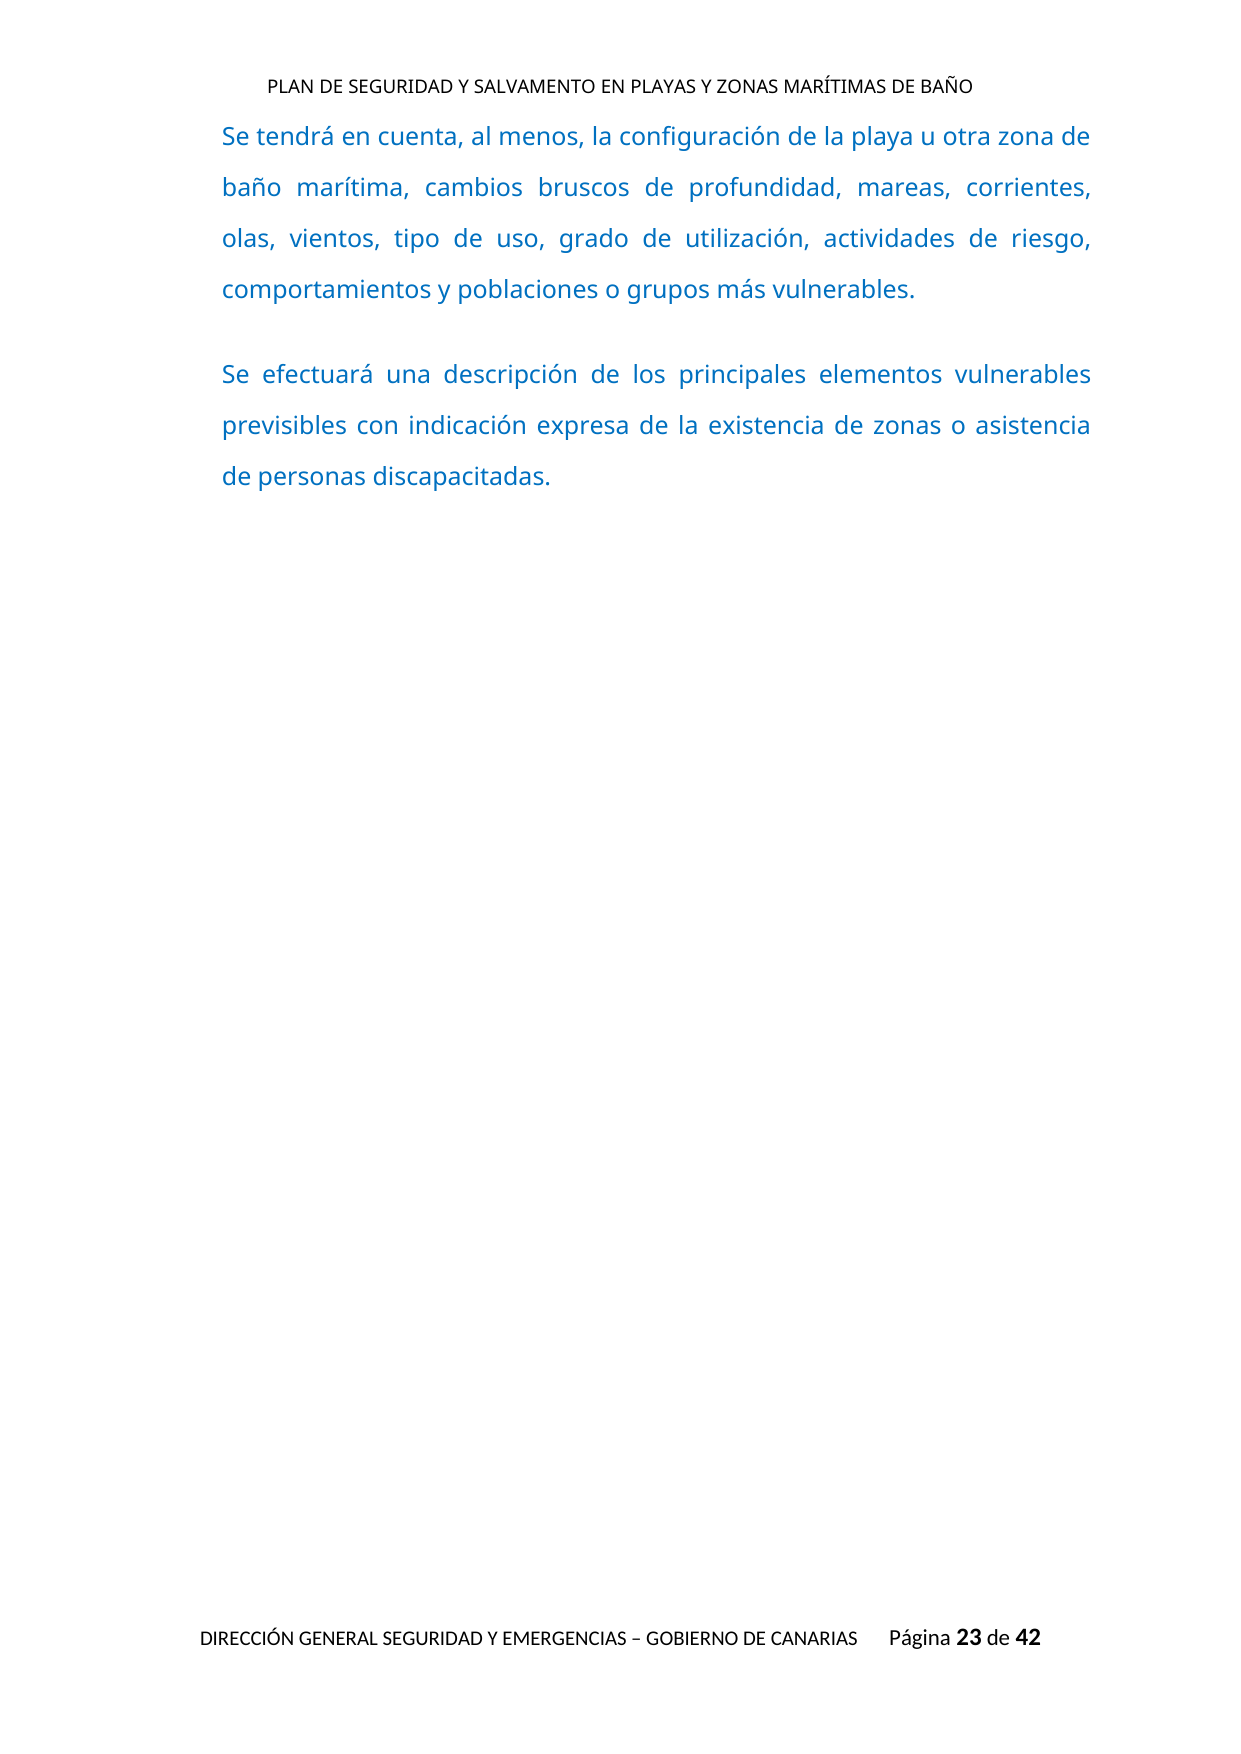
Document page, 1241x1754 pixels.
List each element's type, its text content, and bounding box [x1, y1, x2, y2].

text Se tendrá en cuenta, al menos, la configuración de la playa u otra zona de baño marítima, cambios bruscos de profundidad, mareas, corrientes, olas, vientos, tipo de uso, grado de utilización, actividades de riesgo, comportamientos y poblaciones o grupos más vulnerables. [222, 118, 1092, 305]
text Se efectuará una descripción de los principales elementos vulnerables previsibles con indicación expresa de la existencia de zonas o asistencia de personas discapacitadas. [222, 356, 1092, 493]
